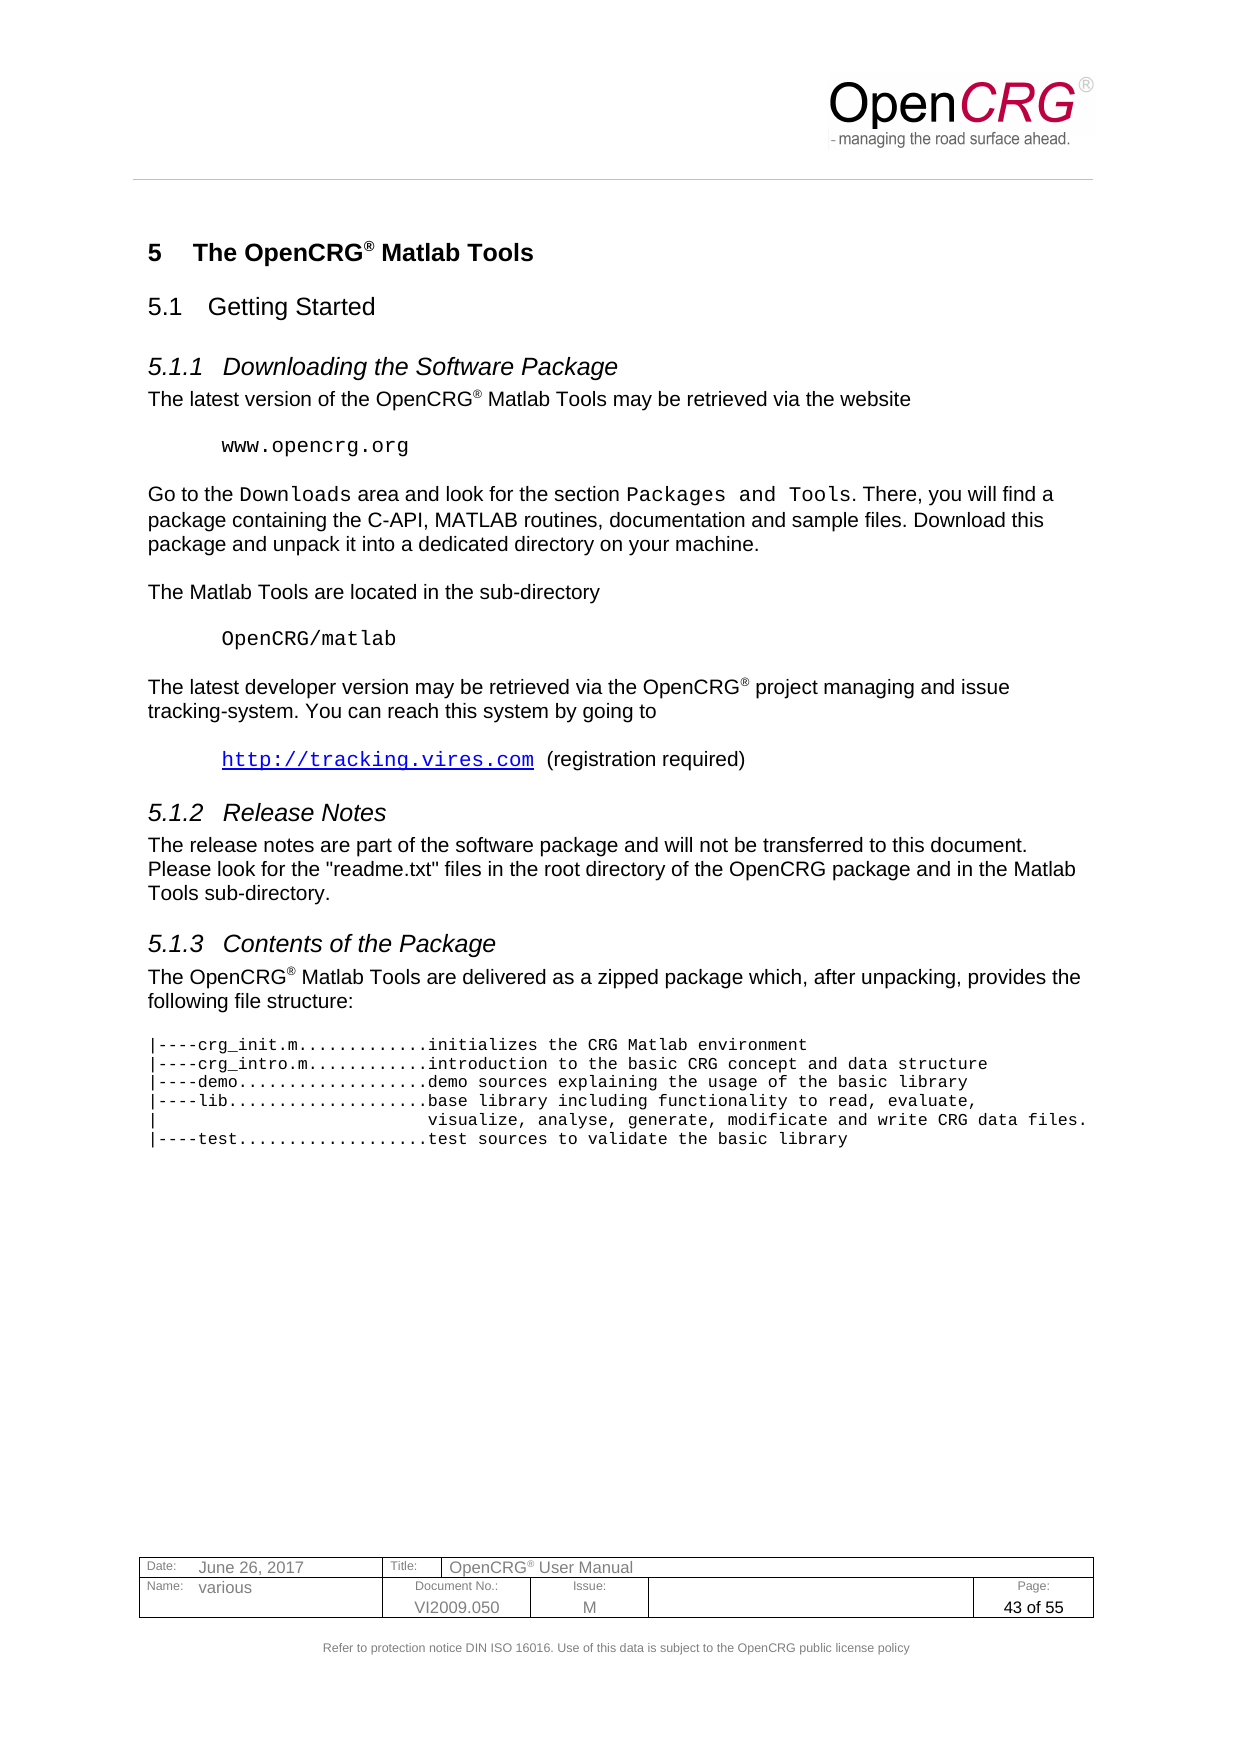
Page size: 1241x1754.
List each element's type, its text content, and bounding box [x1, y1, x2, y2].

text |----lib....................base library including functionality to read, evaluate, | visualize, analyse, generate, modificate and write CRG data files. [148, 1093, 1093, 1131]
subtitle Getting Started [148, 292, 1093, 321]
text OpenCRG/matlab [148, 628, 1093, 652]
text Go to the Downloads area and look for the section Packages and Tools. There, you will find a package containing the C-API, MATLAB routines, documentation and sample files. Download this package and unpack it into a dedicated directory on your machine. [148, 482, 1093, 556]
text |----crg_init.m.............initializes the CRG Matlab environment [148, 1036, 1093, 1055]
text www.opencrg.org [148, 435, 1093, 459]
text The OpenCRG® Matlab Tools are delivered as a zipped package which, after unpacking, provides the following file structure: [148, 964, 1093, 1012]
subtitle Release Notes [148, 798, 1093, 826]
subtitle Downloading the Software Package [148, 352, 1093, 381]
text The latest version of the OpenCRG® Matlab Tools may be retrieved via the website [148, 387, 1093, 411]
subtitle The OpenCRG® Matlab Tools [148, 238, 1093, 267]
text http://tracking.vires.com (registration required) [148, 747, 1093, 773]
text |----test...................test sources to validate the basic library [148, 1131, 1093, 1149]
text The Matlab Tools are located in the sub-directory [148, 580, 1093, 604]
text |----demo...................demo sources explaining the usage of the basic library [148, 1074, 1093, 1093]
subtitle Contents of the Package [148, 929, 1093, 958]
picture [828, 73, 1096, 150]
text The release notes are part of the software package and will not be transferred to this document. Please look for the "readme.txt" files in the root directory of the OpenCRG package and in the Matlab Tools sub-directory. [148, 833, 1093, 904]
text The latest developer version may be retrieved via the OpenCRG® project managing and issue tracking-system. You can reach this system by going to [148, 675, 1093, 723]
text |----crg_intro.m............introduction to the basic CRG concept and data structure [148, 1055, 1093, 1074]
